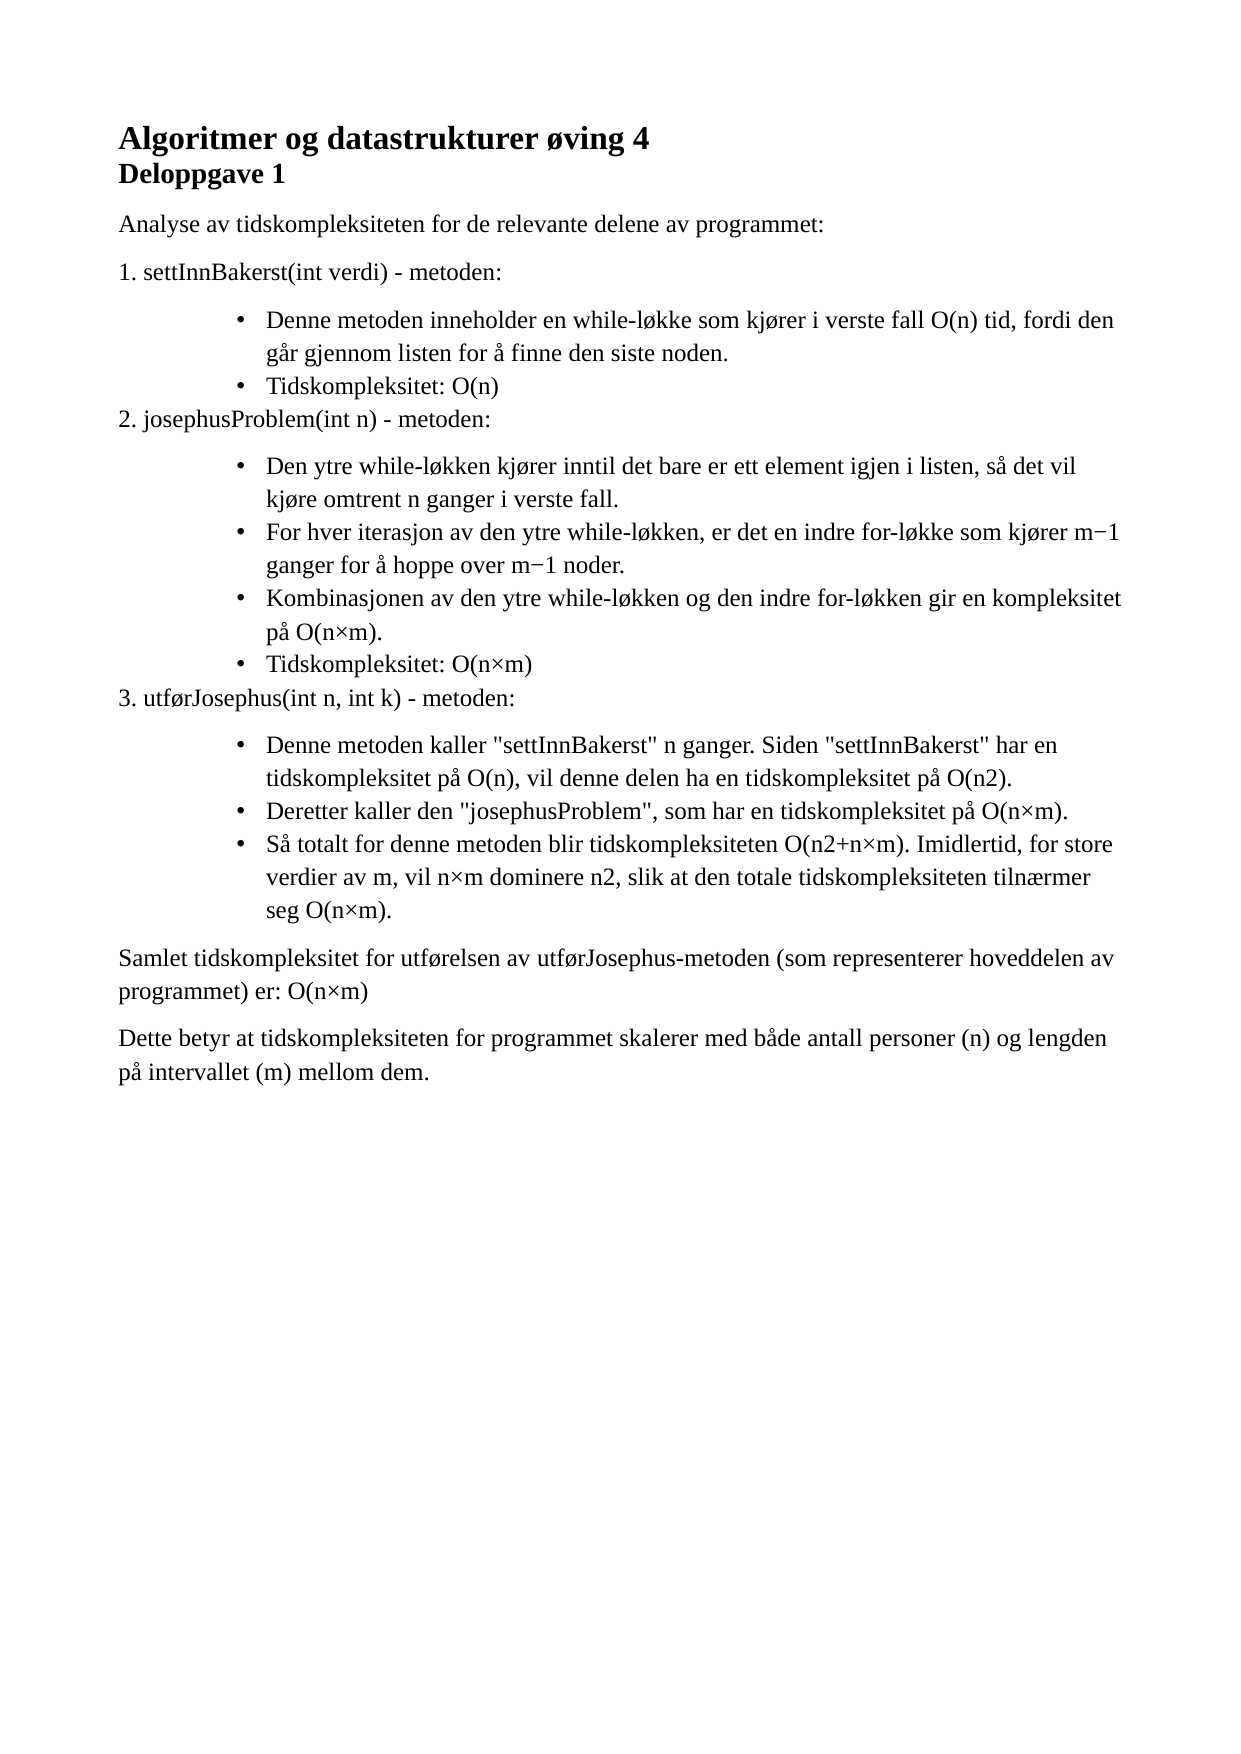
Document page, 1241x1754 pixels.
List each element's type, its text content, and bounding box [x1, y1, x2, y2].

list Denne metoden inneholder en while-løkke som kjører i verste fall O(n) tid, fordi den går gjennom listen for å finne den siste noden. [236, 305, 1122, 367]
list Deretter kaller den "josephusProblem", som har en tidskompleksitet på O(n×m). [236, 796, 1122, 825]
text Dette betyr at tidskompleksiteten for programmet skalerer med både antall personer (n) og lengden på intervallet (m) mellom dem. [118, 1023, 1122, 1085]
text Samlet tidskompleksitet for utførelsen av utførJosephus-metoden (som representerer hoveddelen av programmet) er: O(n×m) [118, 943, 1122, 1005]
text 1. settInnBakerst(int verdi) - metoden: [118, 257, 1122, 286]
text Analyse av tidskompleksiteten for de relevante delene av programmet: [118, 209, 1122, 238]
list Tidskompleksitet: O(n) [236, 371, 1122, 399]
list Så totalt for denne metoden blir tidskompleksiteten O(n2+n×m). Imidlertid, for store verdier av m, vil n×m dominere n2, slik at den totale tidskompleksiteten tilnærmer seg O(n×m). [236, 829, 1122, 924]
text 3. utførJosephus(int n, int k) - metoden: [118, 683, 1122, 711]
text Deloppgave 1 [118, 156, 1122, 190]
list Den ytre while-løkken kjører inntil det bare er ett element igjen i listen, så det vil kjøre omtrent n ganger i verste fall. [236, 451, 1122, 513]
list For hver iterasjon av den ytre while-løkken, er det en indre for-løkke som kjører m−1 ganger for å hoppe over m−1 noder. [236, 517, 1122, 579]
text Algoritmer og datastrukturer øving 4 [118, 118, 1122, 156]
list Denne metoden kaller "settInnBakerst" n ganger. Siden "settInnBakerst" har en tidskompleksitet på O(n), vil denne delen ha en tidskompleksitet på O(n2). [236, 730, 1122, 792]
list Tidskompleksitet: O(n×m) [236, 649, 1122, 678]
text 2. josephusProblem(int n) - metoden: [118, 404, 1122, 433]
list Kombinasjonen av den ytre while-løkken og den indre for-løkken gir en kompleksitet på O(n×m). [236, 583, 1122, 645]
